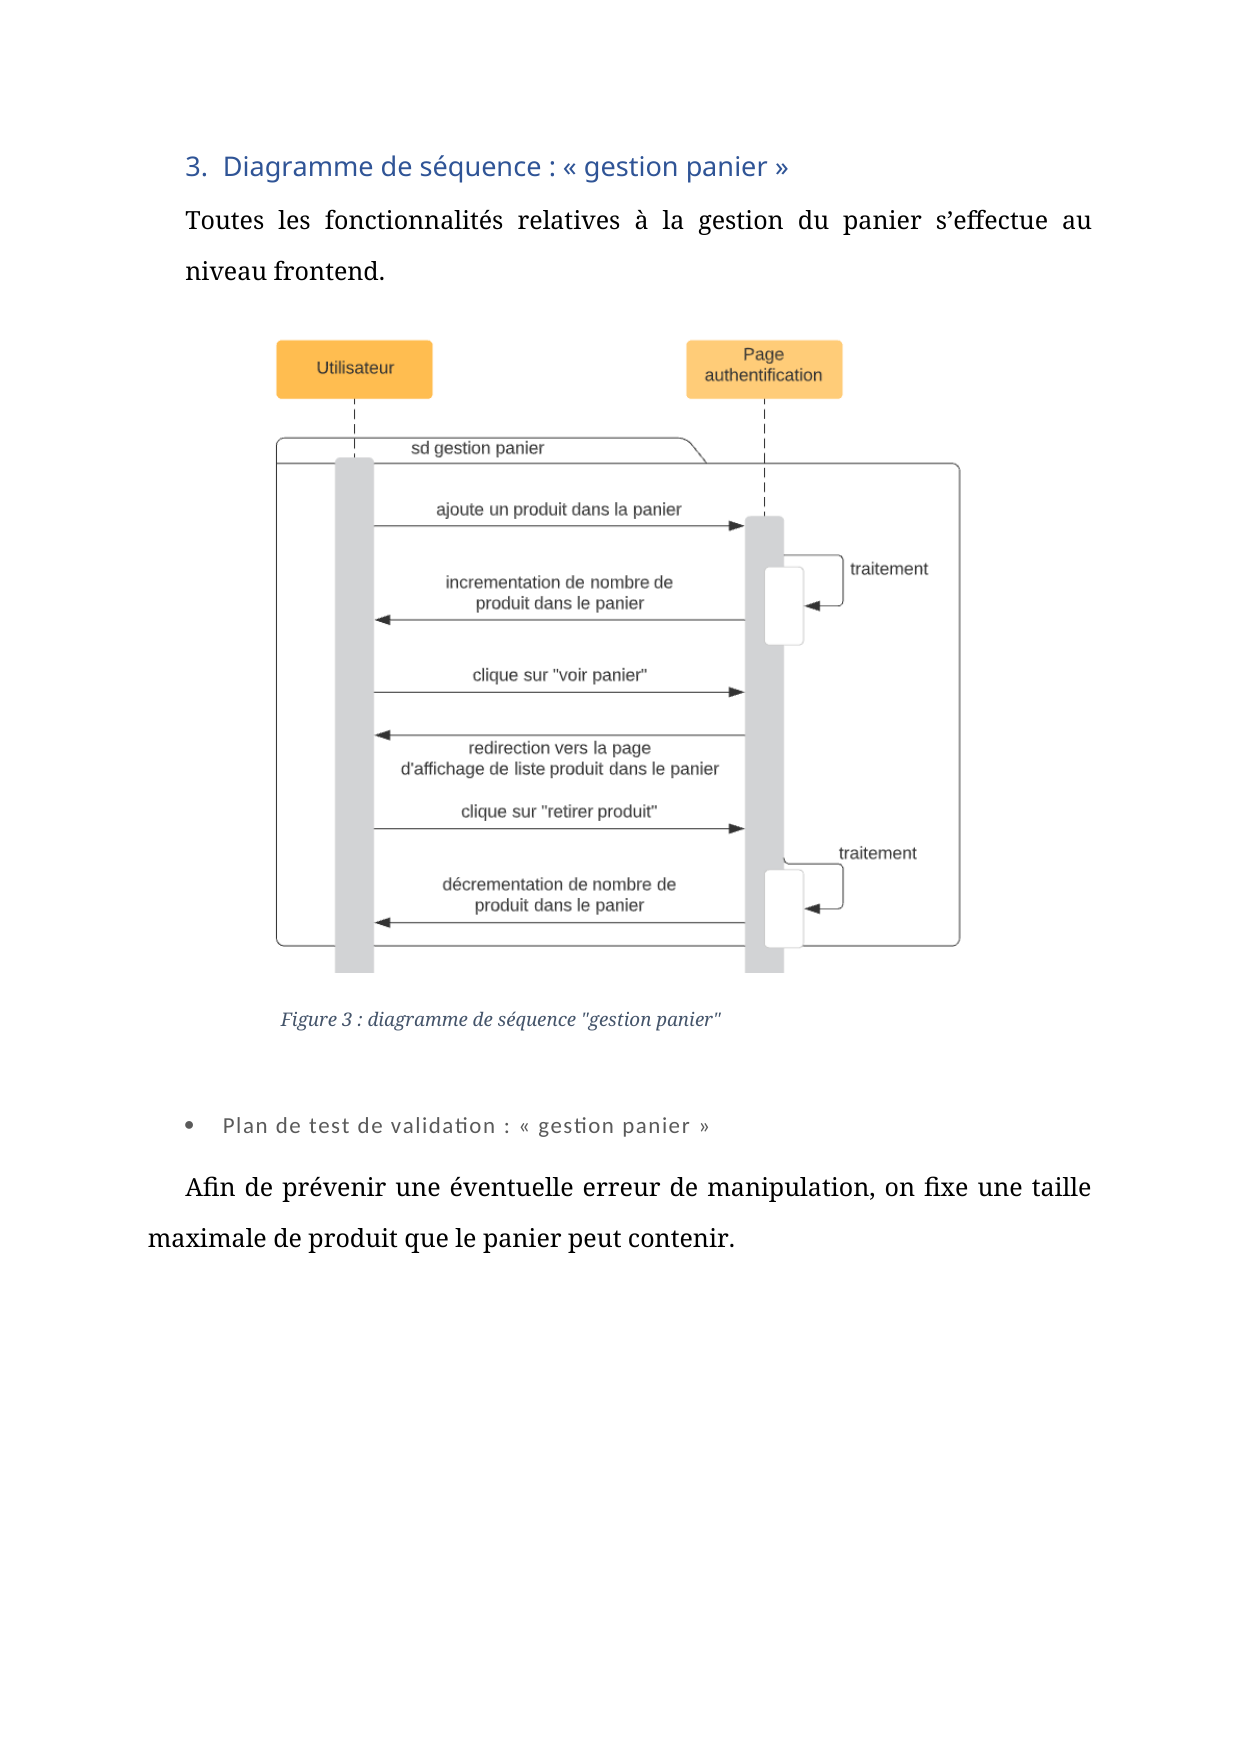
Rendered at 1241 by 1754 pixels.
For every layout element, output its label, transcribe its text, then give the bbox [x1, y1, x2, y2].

text Afin de prévenir une éventuelle erreur de manipulation, on fixe une taille maximale de produit que le panier peut contenir. [148, 1170, 1093, 1255]
text Toutes les fonctionnalités relatives à la gestion du panier s’effectue au niveau frontend. [185, 203, 1093, 288]
subtitle Diagramme de séquence : « gestion panier » [185, 148, 1093, 184]
picture [251, 321, 994, 973]
text Figure 3 : diagramme de séquence "gestion panier" [281, 1006, 1093, 1032]
subtitle Plan de test de validation : « gestion panier » [185, 1111, 1093, 1139]
